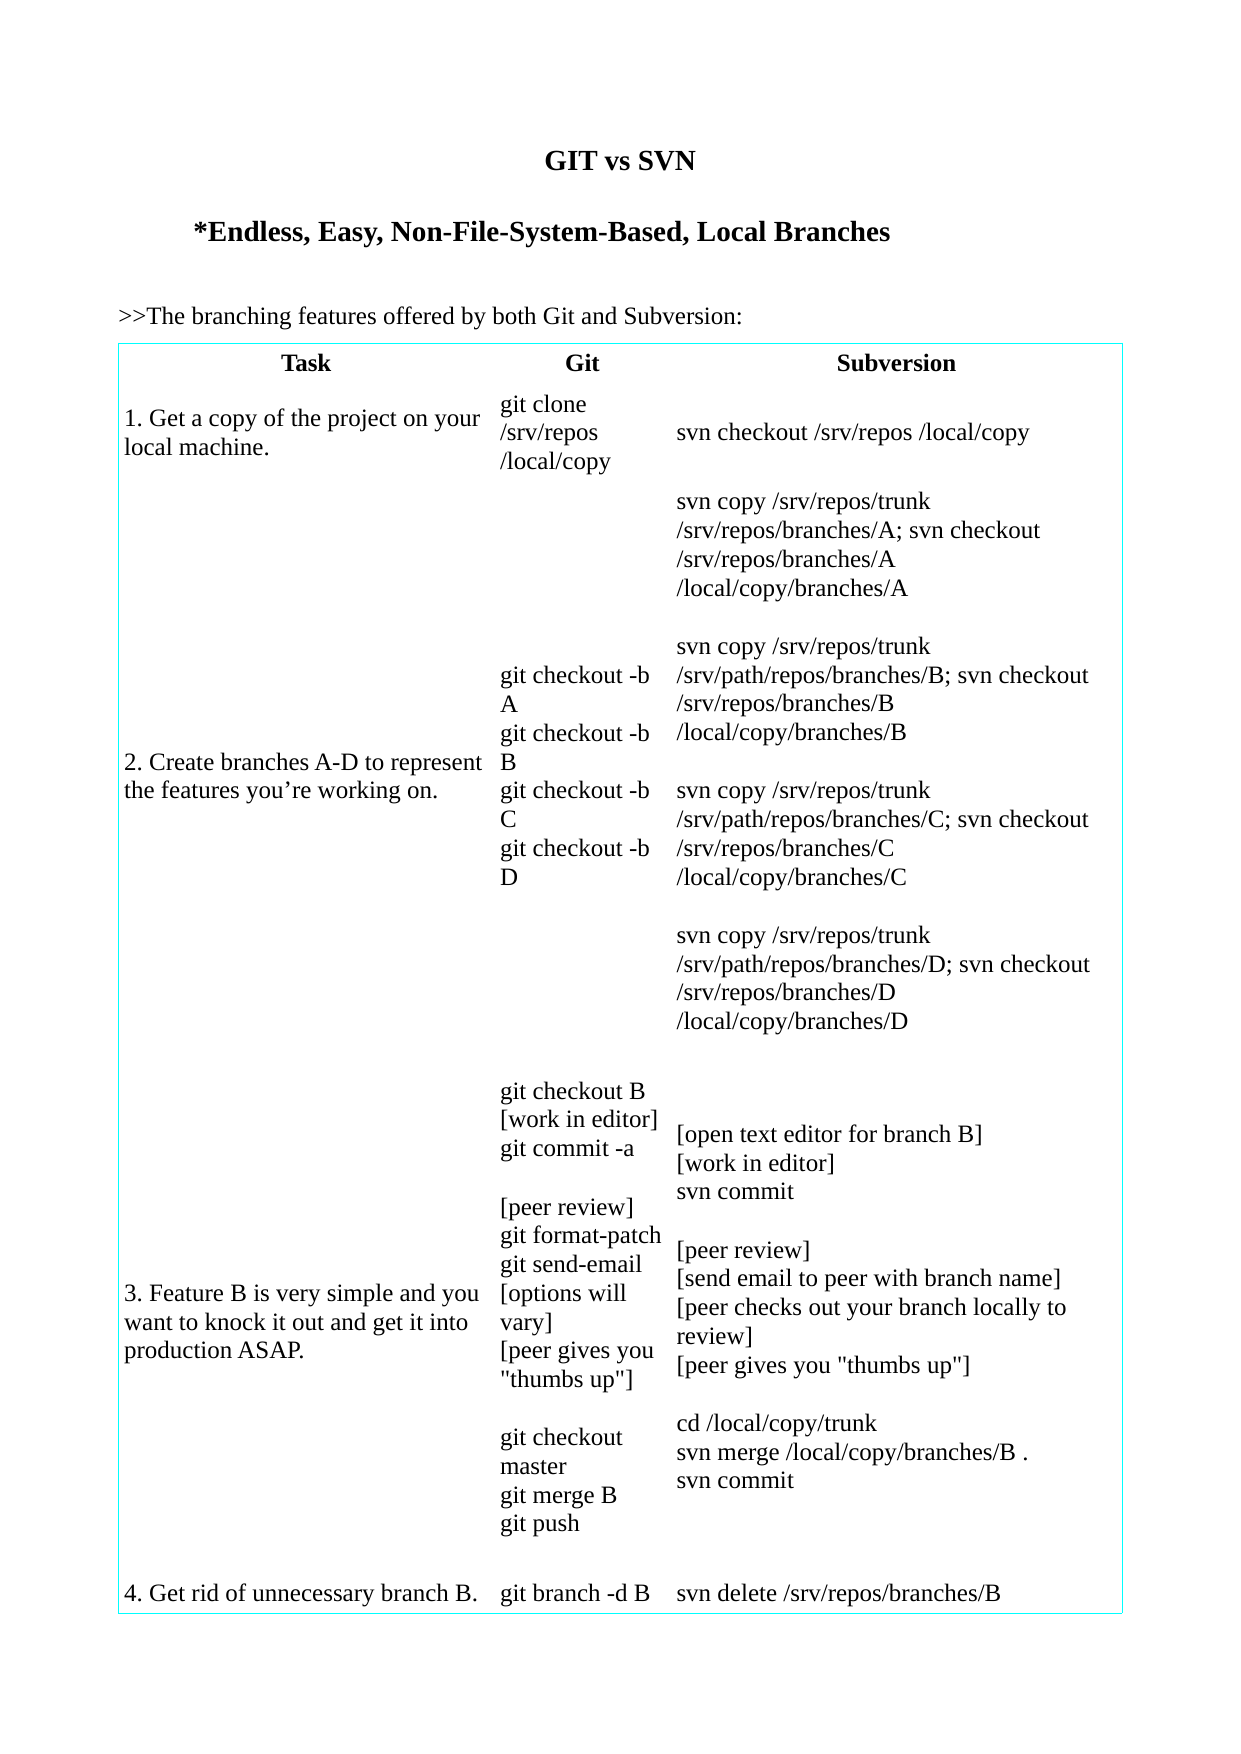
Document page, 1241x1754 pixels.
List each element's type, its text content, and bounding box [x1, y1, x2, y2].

table_header Git [494, 344, 671, 383]
table_cell svn delete /srv/repos/branches/B [671, 1573, 1122, 1613]
table_cell git clone /srv/repos /local/copy [494, 383, 671, 481]
table_cell svn checkout /srv/repos /local/copy [671, 383, 1122, 481]
table_cell 3. Feature B is very simple and you want to knock it out and get it into production ASAP. [119, 1070, 494, 1572]
table_cell 4. Get rid of unnecessary branch B. [119, 1573, 494, 1613]
subtitle GIT vs SVN [118, 143, 1122, 177]
table_cell git branch -d B [494, 1573, 671, 1613]
table_cell [open text editor for branch B] [work in editor] svn commit [peer review] [send email to peer with branch name] [peer checks out your branch locally to review] [peer gives you "thumbs up"] cd /local/copy/trunk svn merge /local/copy/branches/B . svn commit [671, 1070, 1122, 1572]
table_header Subversion [671, 344, 1122, 383]
table_header Task [119, 344, 494, 383]
table_cell 2. Create branches A-D to represent the features you’re working on. [119, 481, 494, 1070]
table_cell git checkout -b A git checkout -b B git checkout -b C git checkout -b D [494, 481, 671, 1070]
table_cell git checkout B [work in editor] git commit -a [peer review] git format-patch git send-email [options will vary] [peer gives you "thumbs up"] git checkout master git merge B git push [494, 1070, 671, 1572]
table_cell 1. Get a copy of the project on your local machine. [119, 383, 494, 481]
subtitle *Endless, Easy, Non-File-System-Based, Local Branches [118, 214, 1122, 248]
text >>The branching features offered by both Git and Subversion: [118, 301, 1122, 330]
table_cell svn copy /srv/repos/trunk /srv/repos/branches/A; svn checkout /srv/repos/branches/A /local/copy/branches/A svn copy /srv/repos/trunk /srv/path/repos/branches/B; svn checkout /srv/repos/branches/B /local/copy/branches/B svn copy /srv/repos/trunk /srv/path/repos/branches/C; svn checkout /srv/repos/branches/C /local/copy/branches/C svn copy /srv/repos/trunk /srv/path/repos/branches/D; svn checkout /srv/repos/branches/D /local/copy/branches/D [671, 481, 1122, 1070]
